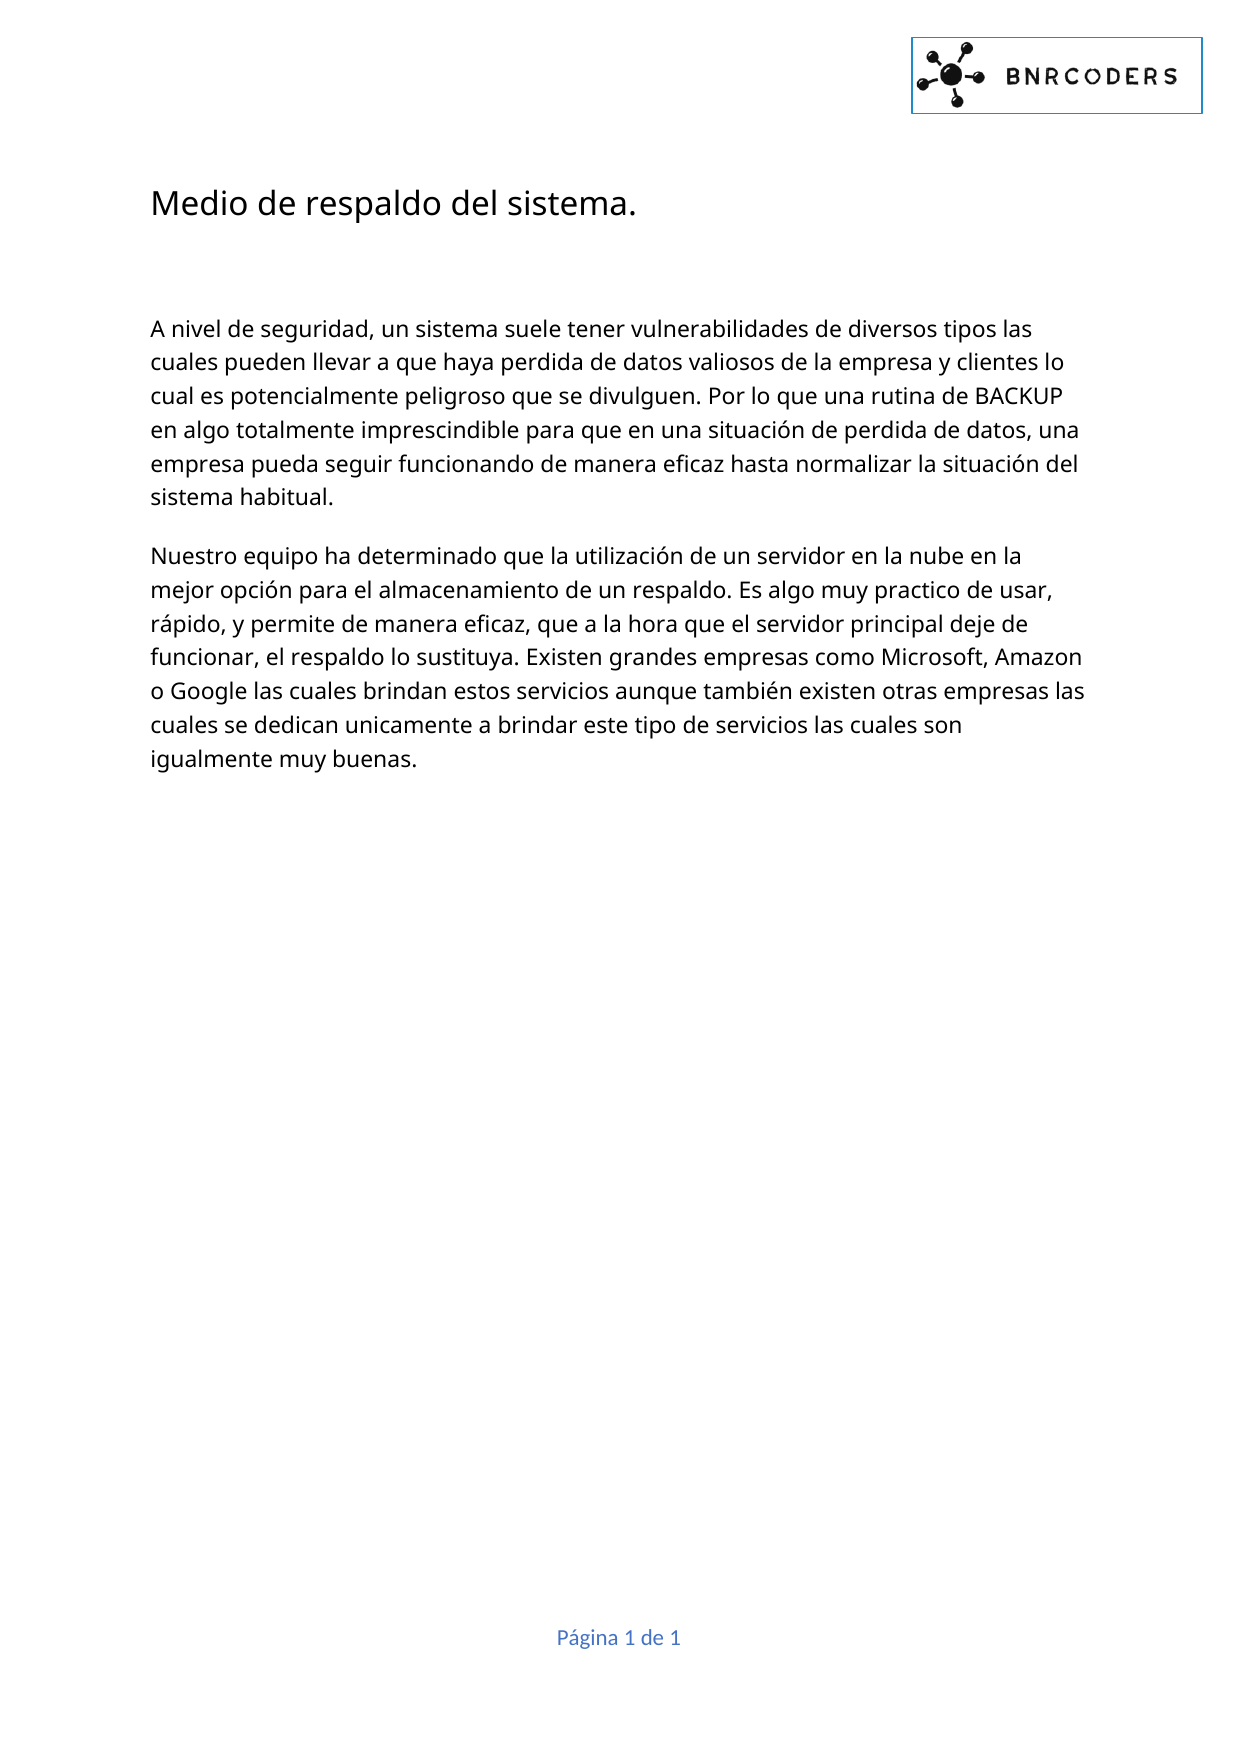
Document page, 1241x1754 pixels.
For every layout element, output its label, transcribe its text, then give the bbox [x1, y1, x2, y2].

text Nuestro equipo ha determinado que la utilización de un servidor en la nube en la mejor opción para el almacenamiento de un respaldo. Es algo muy practico de usar, rápido, y permite de manera eficaz, que a la hora que el servidor principal deje de funcionar, el respaldo lo sustituya. Existen grandes empresas como Microsoft, Amazon o Google las cuales brindan estos servicios aunque también existen otras empresas las cuales se dedican unicamente a brindar este tipo de servicios las cuales son igualmente muy buenas. [150, 540, 1087, 774]
text A nivel de seguridad, un sistema suele tener vulnerabilidades de diversos tipos las cuales pueden llevar a que haya perdida de datos valiosos de la empresa y clientes lo cual es potencialmente peligroso que se divulguen. Por lo que una rutina de BACKUP en algo totalmente imprescindible para que en una situación de perdida de datos, una empresa pueda seguir funcionando de manera eficaz hasta normalizar la situación del sistema habitual. [150, 312, 1087, 512]
text Medio de respaldo del sistema. [150, 180, 1087, 225]
picture [913, 38, 1201, 113]
